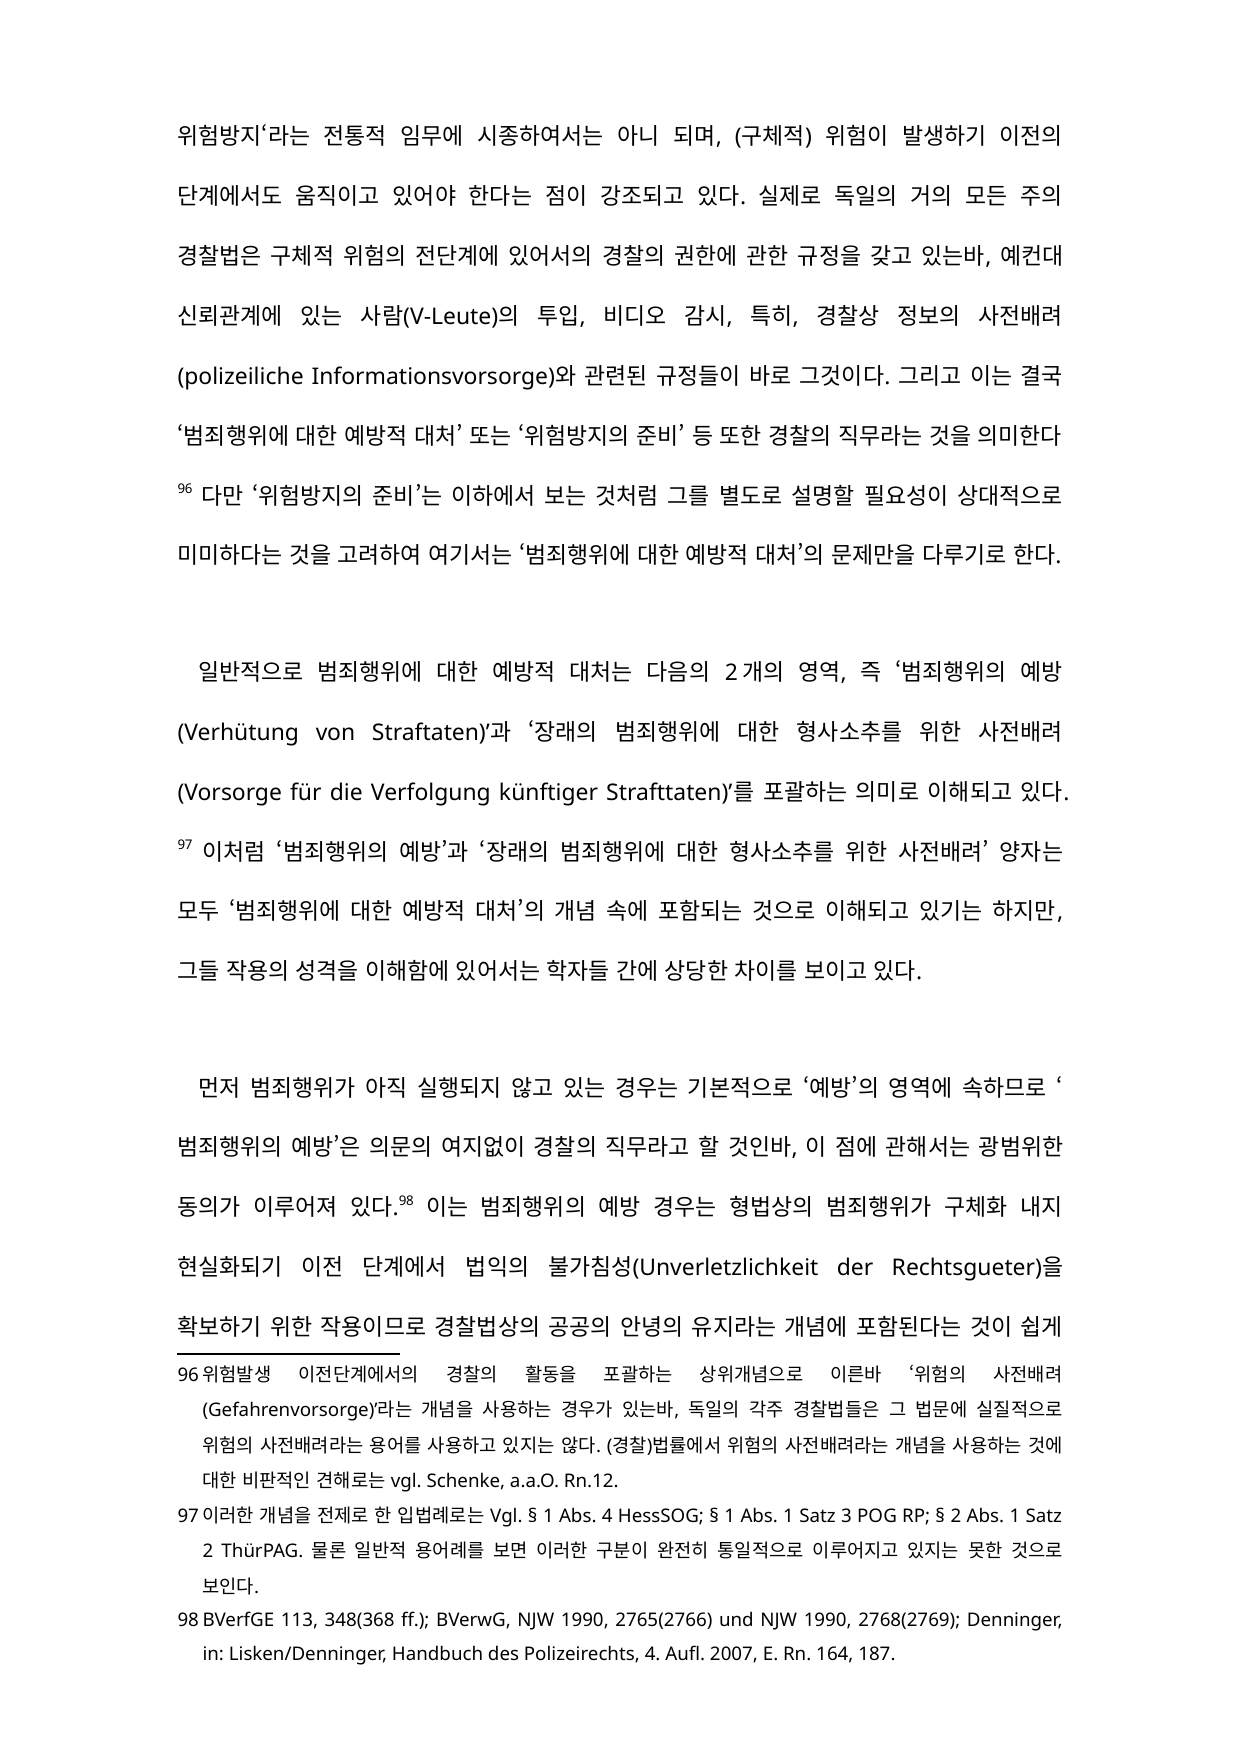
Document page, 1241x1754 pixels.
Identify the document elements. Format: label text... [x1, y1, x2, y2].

text 위험발생 이전단계에서의 경찰의 활동을 포괄하는 상위개념으로 이른바 ‘위험의 사전배려(Gefahrenvorsorge)’라는 개념을 사용하는 경우가 있는바, 독일의 각주 경찰법들은 그 법문에 실질적으로 위험의 사전배려라는 용어를 사용하고 있지는 않다. (경찰)법률에서 위험의 사전배려라는 개념을 사용하는 것에 대한 비판적인 견해로는 vgl. Schenke, a.a.O. Rn.12. [177, 1359, 1063, 1493]
text 일반적으로 범죄행위에 대한 예방적 대처는 다음의 2개의 영역, 즉 ‘범죄행위의 예방(Verhütung von Straftaten)’과 ‘장래의 범죄행위에 대한 형사소추를 위한 사전배려(Vorsorge für die Verfolgung künftiger Strafttaten)’를 포괄하는 의미로 이해되고 있다. 이처럼 ‘범죄행위의 예방’과 ‘장래의 범죄행위에 대한 형사소추를 위한 사전배려’ 양자는 모두 ‘범죄행위에 대한 예방적 대처’의 개념 속에 포함되는 것으로 이해되고 있기는 하지만, 그들 작용의 성격을 이해함에 있어서는 학자들 간에 상당한 차이를 보이고 있다. [177, 654, 1063, 986]
text BVerfGE 113, 348(368 ff.); BVerwG, NJW 1990, 2765(2766) und NJW 1990, 2768(2769); Denninger, in: Lisken/Denninger, Handbuch des Polizeirechts, 4. Aufl. 2007, E. Rn. 164, 187. [177, 1607, 1063, 1665]
text 이러한 개념을 전제로 한 입법례로는 Vgl. § 1 Abs. 4 HessSOG; § 1 Abs. 1 Satz 3 POG RP; § 2 Abs. 1 Satz 2 ThürPAG. 물론 일반적 용어례를 보면 이러한 구분이 완전히 통일적으로 이루어지고 있지는 못한 것으로 보인다. [177, 1501, 1063, 1599]
text 오늘날의 발전된 경찰법이론에 따르면 경찰은 ‘공공의 안녕 또는 질서에 대한 (구체적) 위험방지‘라는 전통적 임무에 시종하여서는 아니 되며, (구체적) 위험이 발생하기 이전의 단계에서도 움직이고 있어야 한다는 점이 강조되고 있다. 실제로 독일의 거의 모든 주의 경찰법은 구체적 위험의 전단계에 있어서의 경찰의 권한에 관한 규정을 갖고 있는바, 예컨대 신뢰관계에 있는 사람(V-Leute)의 투입, 비디오 감시, 특히, 경찰상 정보의 사전배려(polizeiliche Informationsvorsorge)와 관련된 규정들이 바로 그것이다. 그리고 이는 결국 ‘범죄행위에 대한 예방적 대처’ 또는 ‘위험방지의 준비’ 등 또한 경찰의 직무라는 것을 의미한다. 다만 ‘위험방지의 준비’는 이하에서 보는 것처럼 그를 별도로 설명할 필요성이 상대적으로 미미하다는 것을 고려하여 여기서는 ‘범죄행위에 대한 예방적 대처’의 문제만을 다루기로 한다. [177, 118, 1063, 571]
text 먼저 범죄행위가 아직 실행되지 않고 있는 경우는 기본적으로 ‘예방’의 영역에 속하므로 ‘범죄행위의 예방’은 의문의 여지없이 경찰의 직무라고 할 것인바, 이 점에 관해서는 광범위한 동의가 이루어져 있다. 이는 범죄행위의 예방 경우는 형법상의 범죄행위가 구체화 내지 현실화되기 이전 단계에서 법익의 불가침성(Unverletzlichkeit der Rechtsgueter)을 확보하기 위한 작용이므로 경찰법상의 공공의 안녕의 유지라는 개념에 포함된다는 것이 쉽게 [177, 1069, 1063, 1342]
